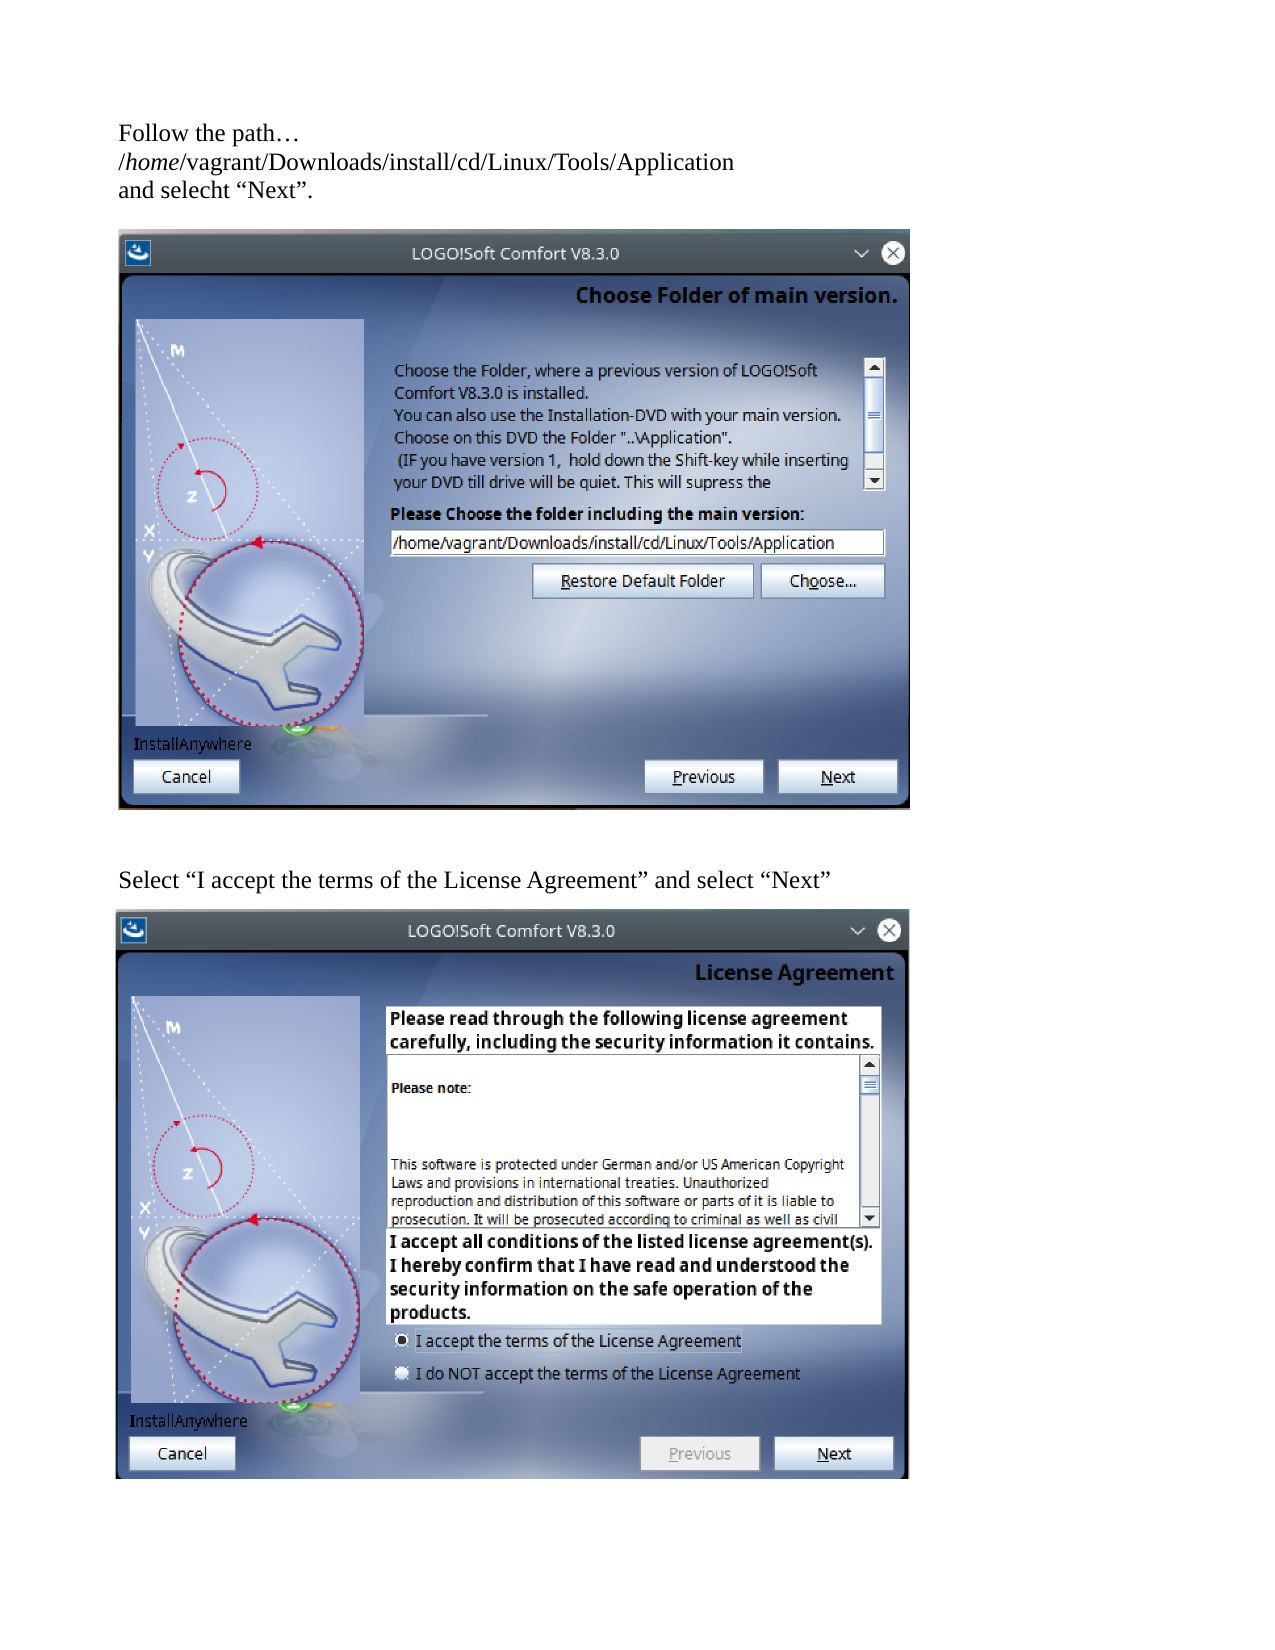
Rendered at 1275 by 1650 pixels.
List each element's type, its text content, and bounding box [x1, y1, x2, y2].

picture [118, 229, 910, 810]
text Follow the path… [118, 118, 1157, 147]
text /home/vagrant/Downloads/install/cd/Linux/Tools/Application [118, 147, 1157, 176]
picture [115, 909, 910, 1479]
text Select “I accept the terms of the License Agreement” and select “Next” [118, 866, 1157, 894]
text and selecht “Next”. [118, 176, 1157, 204]
